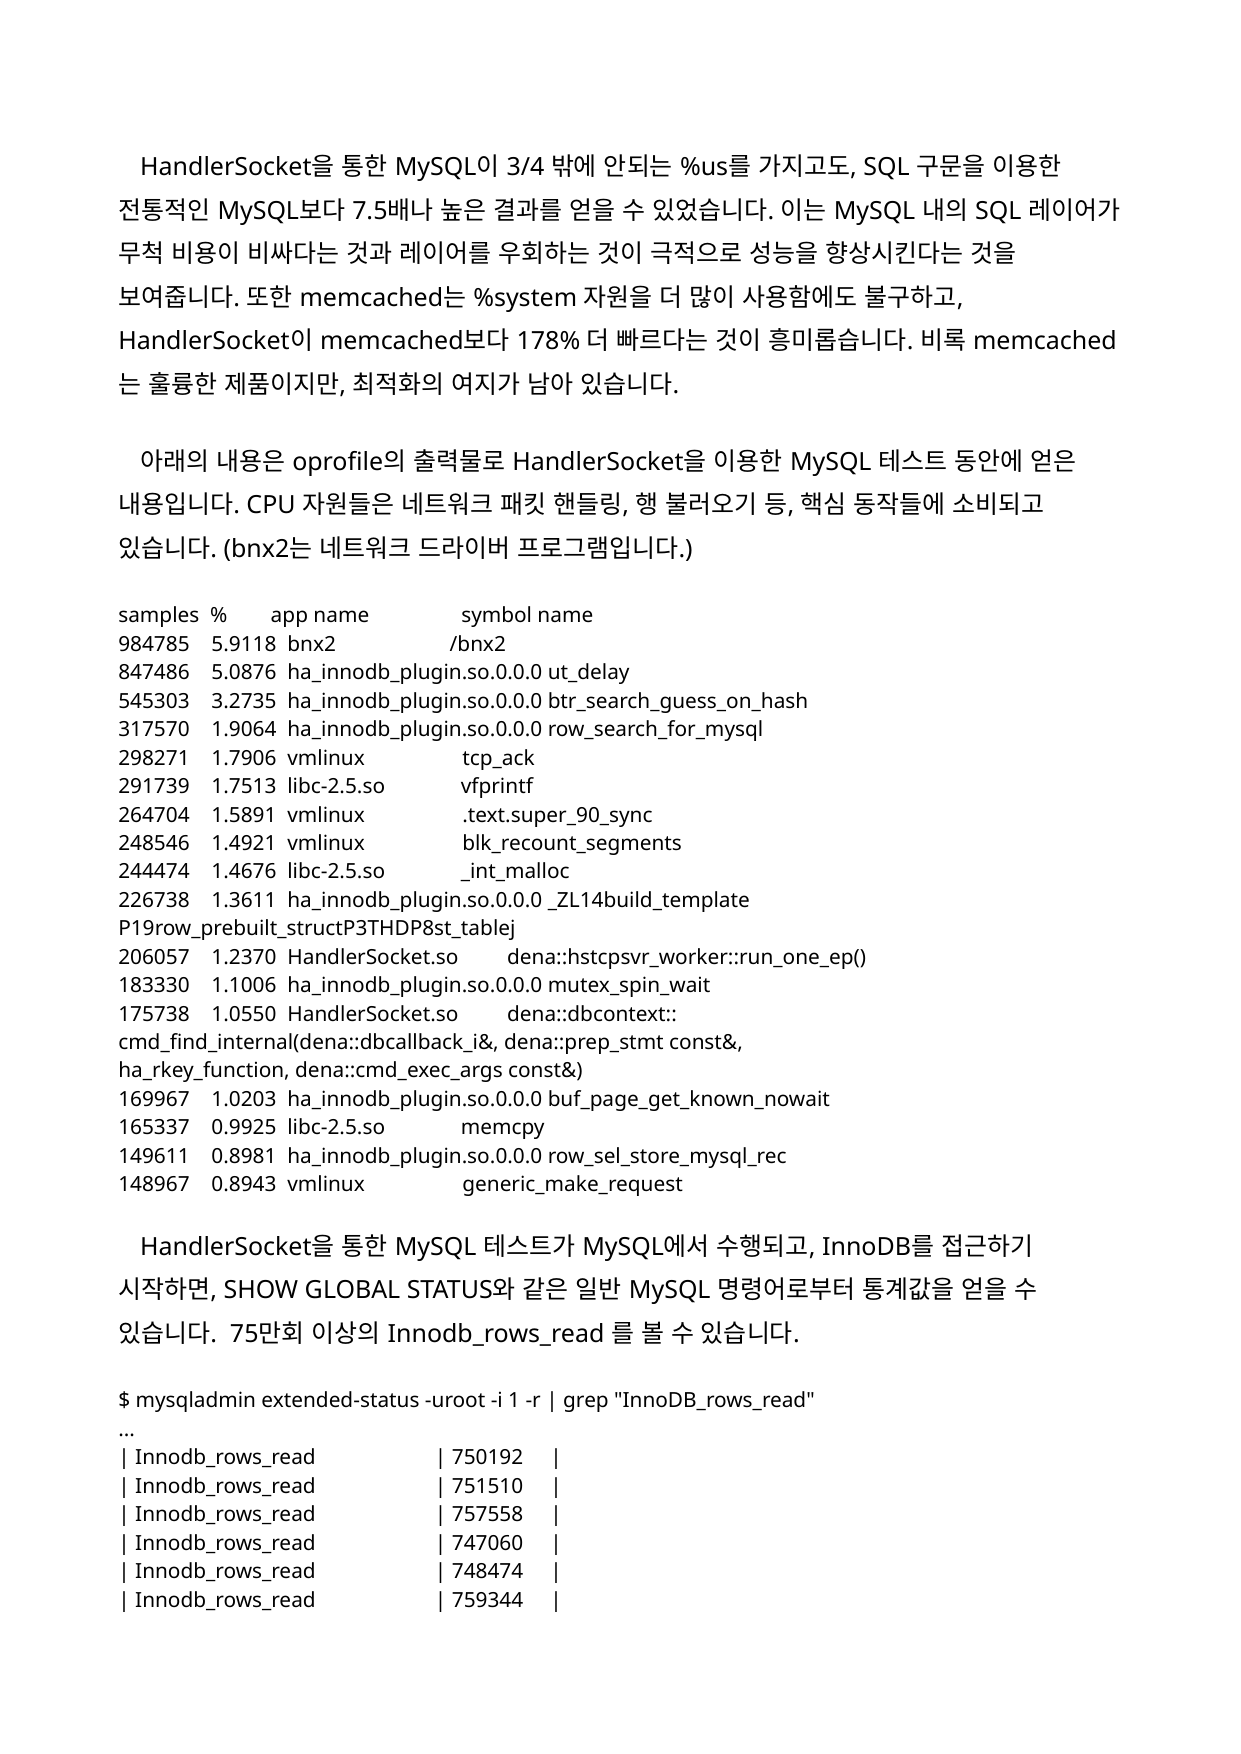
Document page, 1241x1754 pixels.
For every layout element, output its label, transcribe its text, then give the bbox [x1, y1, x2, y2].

text 984785 5.9118 bnx2 /bnx2 [118, 629, 1122, 657]
text | Innodb_rows_read | 747060 | [118, 1528, 1122, 1556]
text 244474 1.4676 libc-2.5.so _int_malloc [118, 857, 1122, 885]
text 175738 1.0550 HandlerSocket.so dena::dbcontext:: [118, 999, 1122, 1027]
text 226738 1.3611 ha_innodb_plugin.so.0.0.0 _ZL14build_template [118, 885, 1122, 913]
text 291739 1.7513 libc-2.5.so vfprintf [118, 771, 1122, 800]
text 165337 0.9925 libc-2.5.so memcpy [118, 1112, 1122, 1141]
text samples % app name symbol name [118, 601, 1122, 629]
text 264704 1.5891 vmlinux .text.super_90_sync [118, 800, 1122, 828]
text ha_rkey_function, dena::cmd_exec_args const&) [118, 1056, 1122, 1084]
text | Innodb_rows_read | 757558 | [118, 1499, 1122, 1528]
text 148967 0.8943 vmlinux generic_make_request [118, 1169, 1122, 1198]
text 206057 1.2370 HandlerSocket.so dena::hstcpsvr_worker::run_one_ep() [118, 942, 1122, 970]
text $ mysqladmin extended-status -uroot -i 1 -r | grep "InnoDB_rows_read" [118, 1386, 1122, 1414]
text P19row_prebuilt_structP3THDP8st_tablej [118, 913, 1122, 942]
text ... [118, 1414, 1122, 1442]
text 545303 3.2735 ha_innodb_plugin.so.0.0.0 btr_search_guess_on_hash [118, 686, 1122, 714]
text 317570 1.9064 ha_innodb_plugin.so.0.0.0 row_search_for_mysql [118, 714, 1122, 743]
text 298271 1.7906 vmlinux tcp_ack [118, 743, 1122, 771]
text | Innodb_rows_read | 750192 | [118, 1442, 1122, 1471]
text | Innodb_rows_read | 748474 | [118, 1556, 1122, 1585]
text HandlerSocket을 통한 MySQL이 3/4 밖에 안되는 %us를 가지고도, SQL 구문을 이용한 전통적인 MySQL보다 7.5배나 높은 결과를 얻을 수 있었습니다. 이는 MySQL 내의 SQL 레이어가 무척 비용이 비싸다는 것과 레이어를 우회하는 것이 극적으로 성능을 향상시킨다는 것을 보여줍니다. 또한 memcached는 %system 자원을 더 많이 사용함에도 불구하고, HandlerSocket이 memcached보다 178% 더 빠르다는 것이 흥미롭습니다. 비록 memcached는 훌륭한 제품이지만, 최적화의 여지가 남아 있습니다. [118, 147, 1122, 400]
text | Innodb_rows_read | 751510 | [118, 1471, 1122, 1499]
text | Innodb_rows_read | 759344 | [118, 1585, 1122, 1613]
text HandlerSocket을 통한 MySQL 테스트가 MySQL에서 수행되고, InnoDB를 접근하기 시작하면, SHOW GLOBAL STATUS와 같은 일반 MySQL 명령어로부터 통계값을 얻을 수 있습니다. 75만회 이상의 Innodb_rows_read 를 볼 수 있습니다. [118, 1227, 1122, 1350]
text 248546 1.4921 vmlinux blk_recount_segments [118, 828, 1122, 857]
text cmd_find_internal(dena::dbcallback_i&, dena::prep_stmt const&, [118, 1027, 1122, 1056]
text 아래의 내용은 oprofile의 출력물로 HandlerSocket을 이용한 MySQL 테스트 동안에 얻은 내용입니다. CPU 자원들은 네트워크 패킷 핸들링, 행 불러오기 등, 핵심 동작들에 소비되고 있습니다. (bnx2는 네트워크 드라이버 프로그램입니다.) [118, 442, 1122, 565]
text 847486 5.0876 ha_innodb_plugin.so.0.0.0 ut_delay [118, 657, 1122, 686]
text 183330 1.1006 ha_innodb_plugin.so.0.0.0 mutex_spin_wait [118, 970, 1122, 999]
text 149611 0.8981 ha_innodb_plugin.so.0.0.0 row_sel_store_mysql_rec [118, 1141, 1122, 1169]
text 169967 1.0203 ha_innodb_plugin.so.0.0.0 buf_page_get_known_nowait [118, 1084, 1122, 1112]
